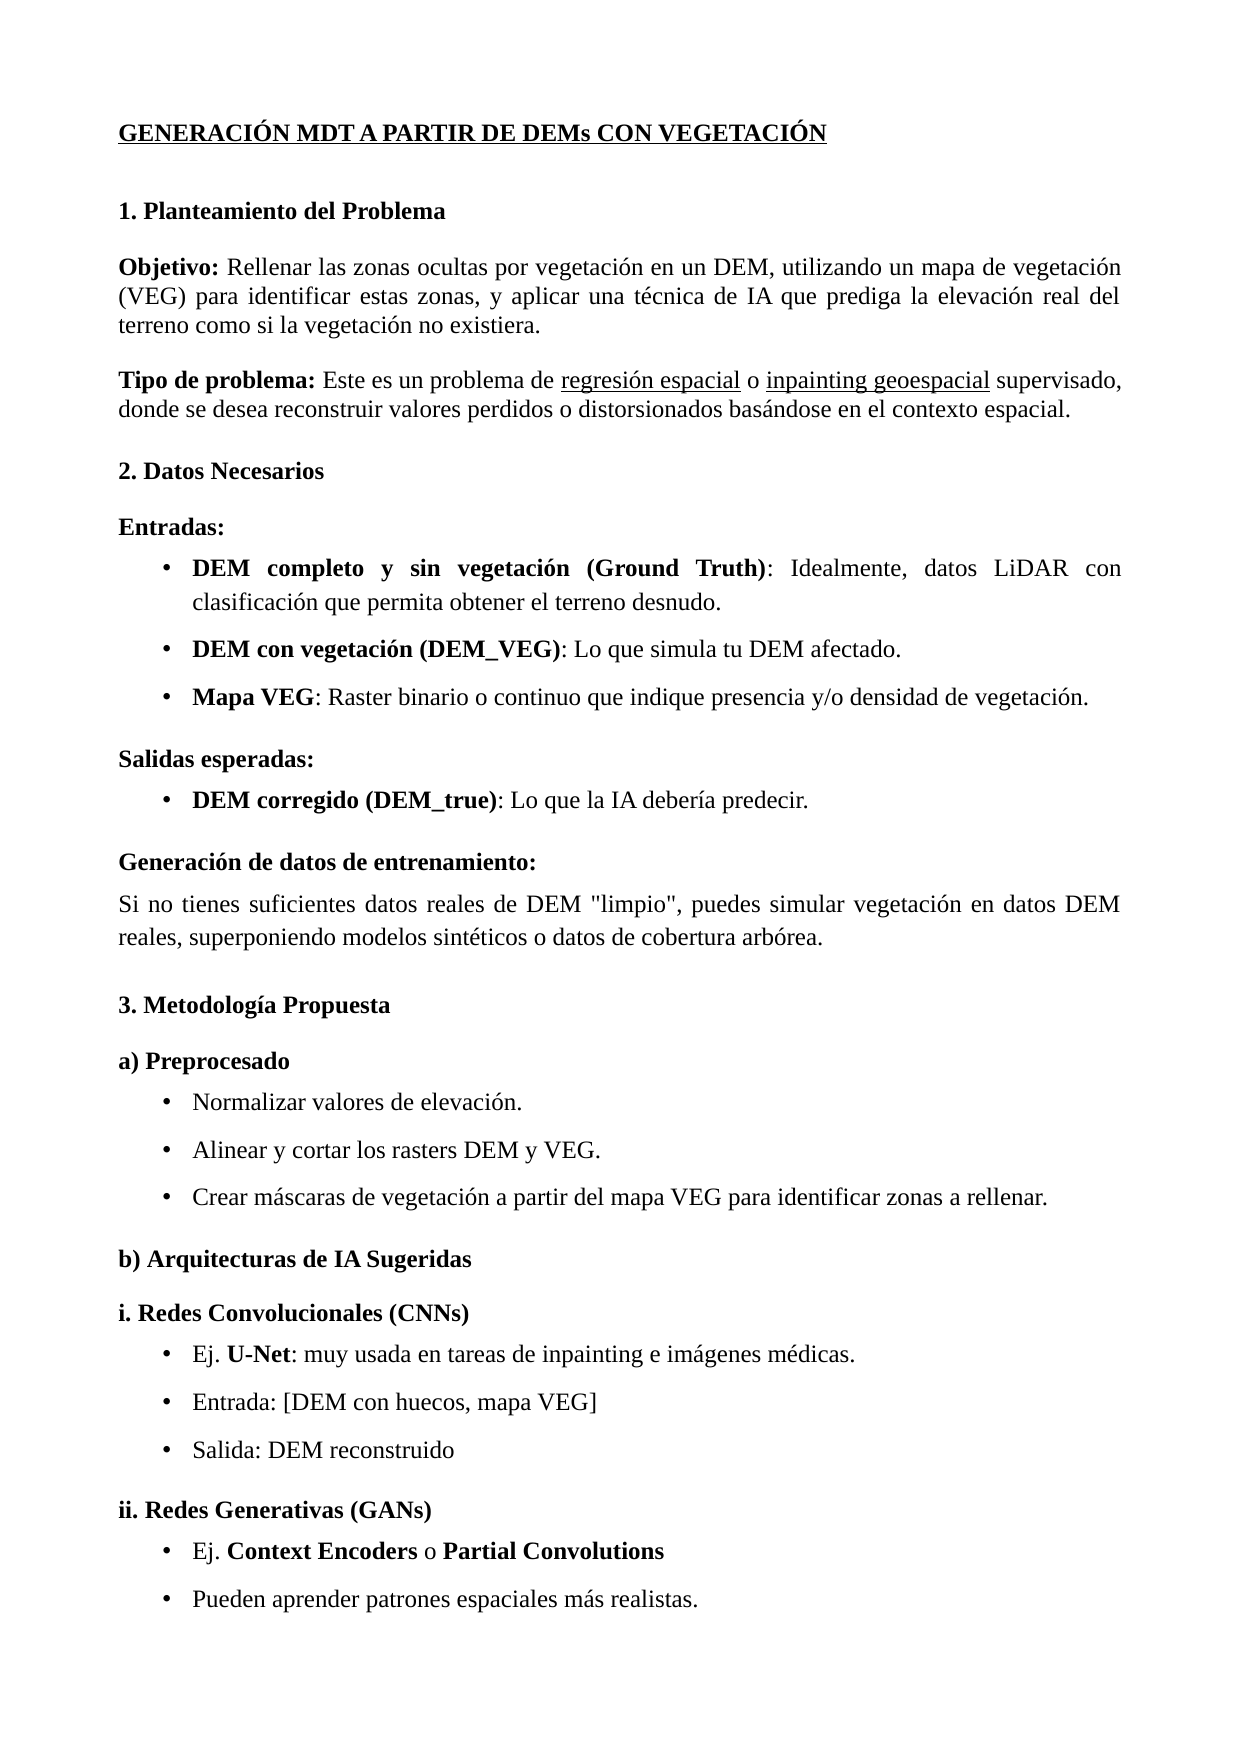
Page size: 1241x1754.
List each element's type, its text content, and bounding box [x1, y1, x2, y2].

list Alinear y cortar los rasters DEM y VEG. [162, 1135, 1122, 1163]
list Pueden aprender patrones espaciales más realistas. [162, 1584, 1122, 1612]
list Ej. Context Encoders o Partial Convolutions [162, 1536, 1122, 1565]
subtitle 2. Datos Necesarios [118, 456, 1122, 485]
subtitle ii. Redes Generativas (GANs) [118, 1495, 1122, 1524]
subtitle i. Redes Convolucionales (CNNs) [118, 1298, 1122, 1327]
subtitle Generación de datos de entrenamiento: [118, 847, 1122, 876]
subtitle Salidas esperadas: [118, 744, 1122, 773]
subtitle Tipo de problema: Este es un problema de regresión espacial o inpainting geoespacial supervisado, donde se desea reconstruir valores perdidos o distorsionados basándose en el contexto espacial. [118, 366, 1122, 423]
subtitle 3. Metodología Propuesta [118, 990, 1122, 1019]
list Mapa VEG: Raster binario o continuo que indique presencia y/o densidad de vegetación. [162, 682, 1122, 711]
subtitle Entradas: [118, 512, 1122, 541]
text Si no tienes suficientes datos reales de DEM "limpio", puedes simular vegetación en datos DEM reales, superponiendo modelos sintéticos o datos de cobertura arbórea. [118, 889, 1122, 950]
list DEM completo y sin vegetación (Ground Truth): Idealmente, datos LiDAR con clasificación que permita obtener el terreno desnudo. [162, 553, 1122, 615]
text GENERACIÓN MDT A PARTIR DE DEMs CON VEGETACIÓN [118, 118, 1122, 147]
list DEM corregido (DEM_true): Lo que la IA debería predecir. [162, 785, 1122, 814]
subtitle b) Arquitecturas de IA Sugeridas [118, 1244, 1122, 1273]
list Crear máscaras de vegetación a partir del mapa VEG para identificar zonas a rellenar. [162, 1182, 1122, 1211]
subtitle a) Preprocesado [118, 1046, 1122, 1075]
list Ej. U-Net: muy usada en tareas de inpainting e imágenes médicas. [162, 1339, 1122, 1368]
list Salida: DEM reconstruido [162, 1435, 1122, 1463]
list Entrada: [DEM con huecos, mapa VEG] [162, 1387, 1122, 1416]
text 1. Planteamiento del Problema [118, 196, 1122, 225]
list DEM con vegetación (DEM_VEG): Lo que simula tu DEM afectado. [162, 634, 1122, 663]
subtitle Objetivo: Rellenar las zonas ocultas por vegetación en un DEM, utilizando un mapa de vegetación (VEG) para identificar estas zonas, y aplicar una técnica de IA que prediga la elevación real del terreno como si la vegetación no existiera. [118, 252, 1122, 338]
list Normalizar valores de elevación. [162, 1087, 1122, 1116]
